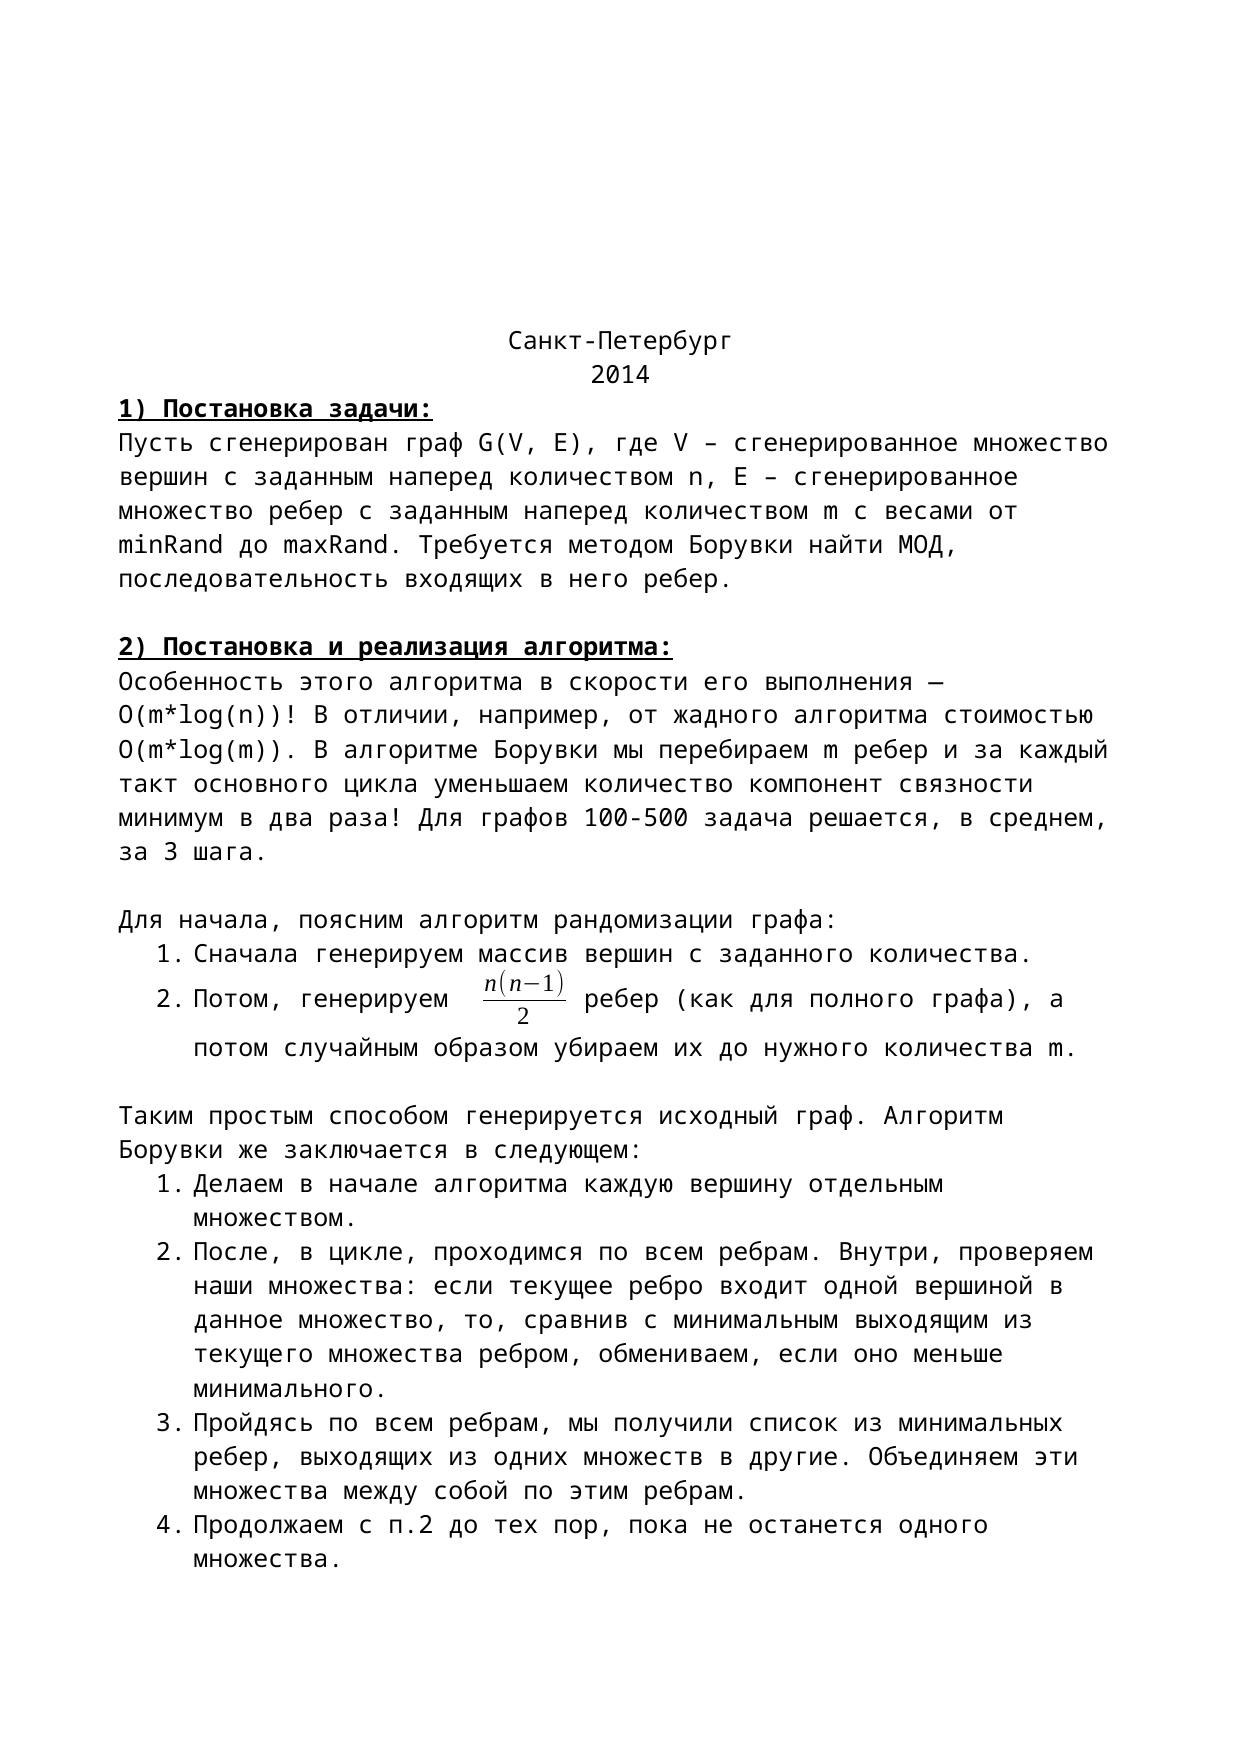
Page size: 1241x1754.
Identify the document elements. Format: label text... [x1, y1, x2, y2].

text 1) Постановка задачи: [118, 391, 1122, 425]
text Таким простым способом генерируется исходный граф. Алгоритм Борувки же заключается в следующем: [118, 1098, 1122, 1166]
text 2014 [118, 357, 1122, 391]
text 2) Постановка и реализация алгоритма: [118, 629, 1122, 663]
list Продолжаем с п.2 до тех пор, пока не останется одного множества. [156, 1506, 1122, 1574]
list Потом, генерируем ребер (как для полного графа), а потом случайным образом убираем их до нужного количества m. [156, 970, 1122, 1064]
list После, в цикле, проходимся по всем ребрам. Внутри, проверяем наши множества: если текущее ребро входит одной вершиной в данное множество, то, сравнив с минимальным выходящим из текущего множества ребром, обмениваем, если оно меньше минимального. [156, 1234, 1122, 1404]
list Делаем в начале алгоритма каждую вершину отдельным множеством. [156, 1166, 1122, 1234]
text Санкт-Петербург [118, 322, 1122, 357]
text Пусть сгенерирован граф G(V, E), где V – сгенерированное множество вершин с заданным наперед количеством n, Е – сгенерированное множество ребер с заданным наперед количеством m с весами от minRand до maxRand. Требуется методом Борувки найти МОД, последовательность входящих в него ребер. [118, 425, 1122, 595]
list Пройдясь по всем ребрам, мы получили список из минимальных ребер, выходящих из одних множеств в другие. Объединяем эти множества между собой по этим ребрам. [156, 1404, 1122, 1506]
text Для начала, поясним алгоритм рандомизации графа: [118, 902, 1122, 936]
text Особенность этого алгоритма в скорости его выполнения — О(m*log(n))! В отличии, например, от жадного алгоритма стоимостью О(m*log(m)). В алгоритме Борувки мы перебираем m ребер и за каждый такт основного цикла уменьшаем количество компонент связности минимум в два раза! Для графов 100-500 задача решается, в среднем, за 3 шага. [118, 663, 1122, 867]
list Сначала генерируем массив вершин с заданного количества. [156, 936, 1122, 970]
